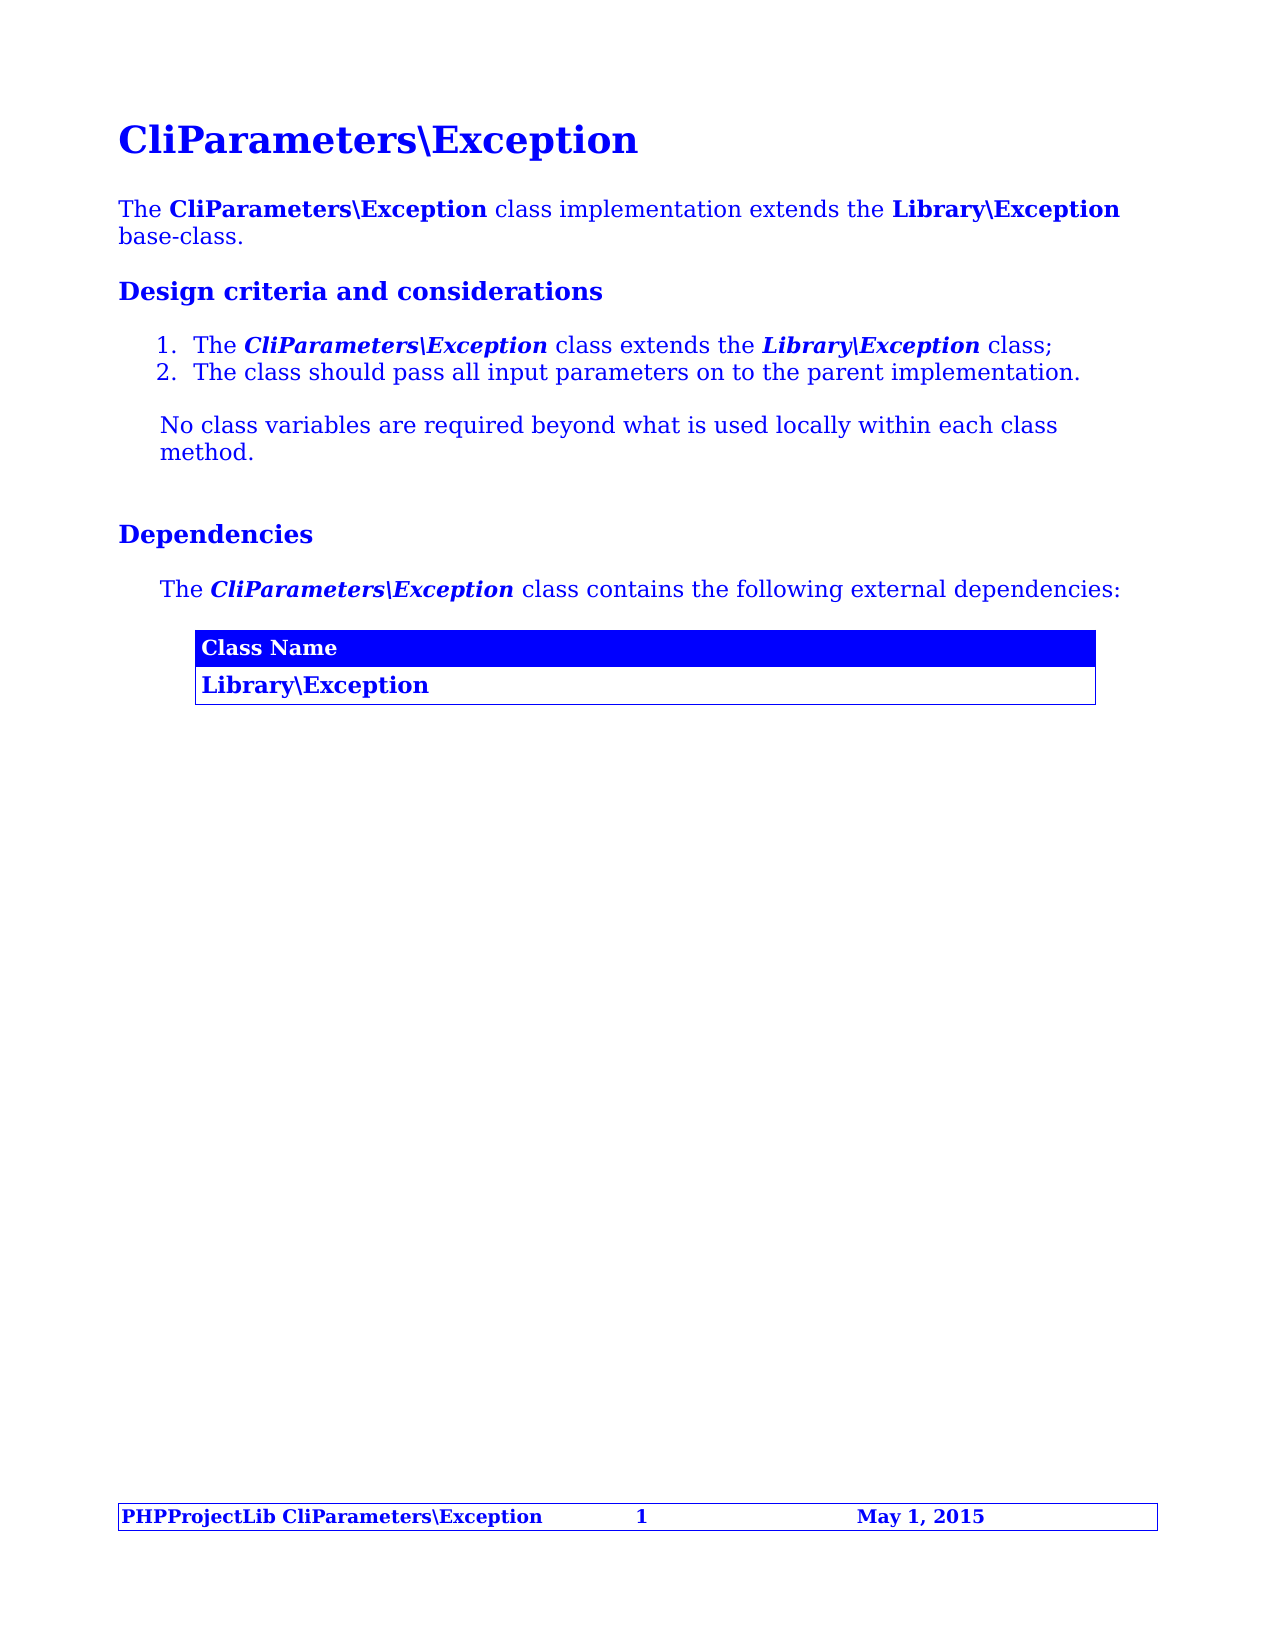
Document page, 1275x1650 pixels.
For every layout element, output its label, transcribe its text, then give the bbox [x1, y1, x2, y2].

title Dependencies [118, 520, 1157, 550]
title Design criteria and considerations [118, 276, 1157, 306]
title CliParameters\Exception [118, 118, 1157, 162]
text The CliParameters\Exception class contains the following external dependencies: [159, 576, 1157, 603]
list The CliParameters\Exception class extends the Library\Exception class; [156, 332, 1157, 359]
table_cell Library\Exception [196, 667, 1095, 704]
list The class should pass all input parameters on to the parent implementation. [156, 359, 1157, 386]
text The CliParameters\Exception class implementation extends the Library\Exception base-class. [118, 196, 1157, 250]
text No class variables are required beyond what is used locally within each class method. [159, 412, 1157, 466]
table_header Class Name [196, 631, 1095, 666]
